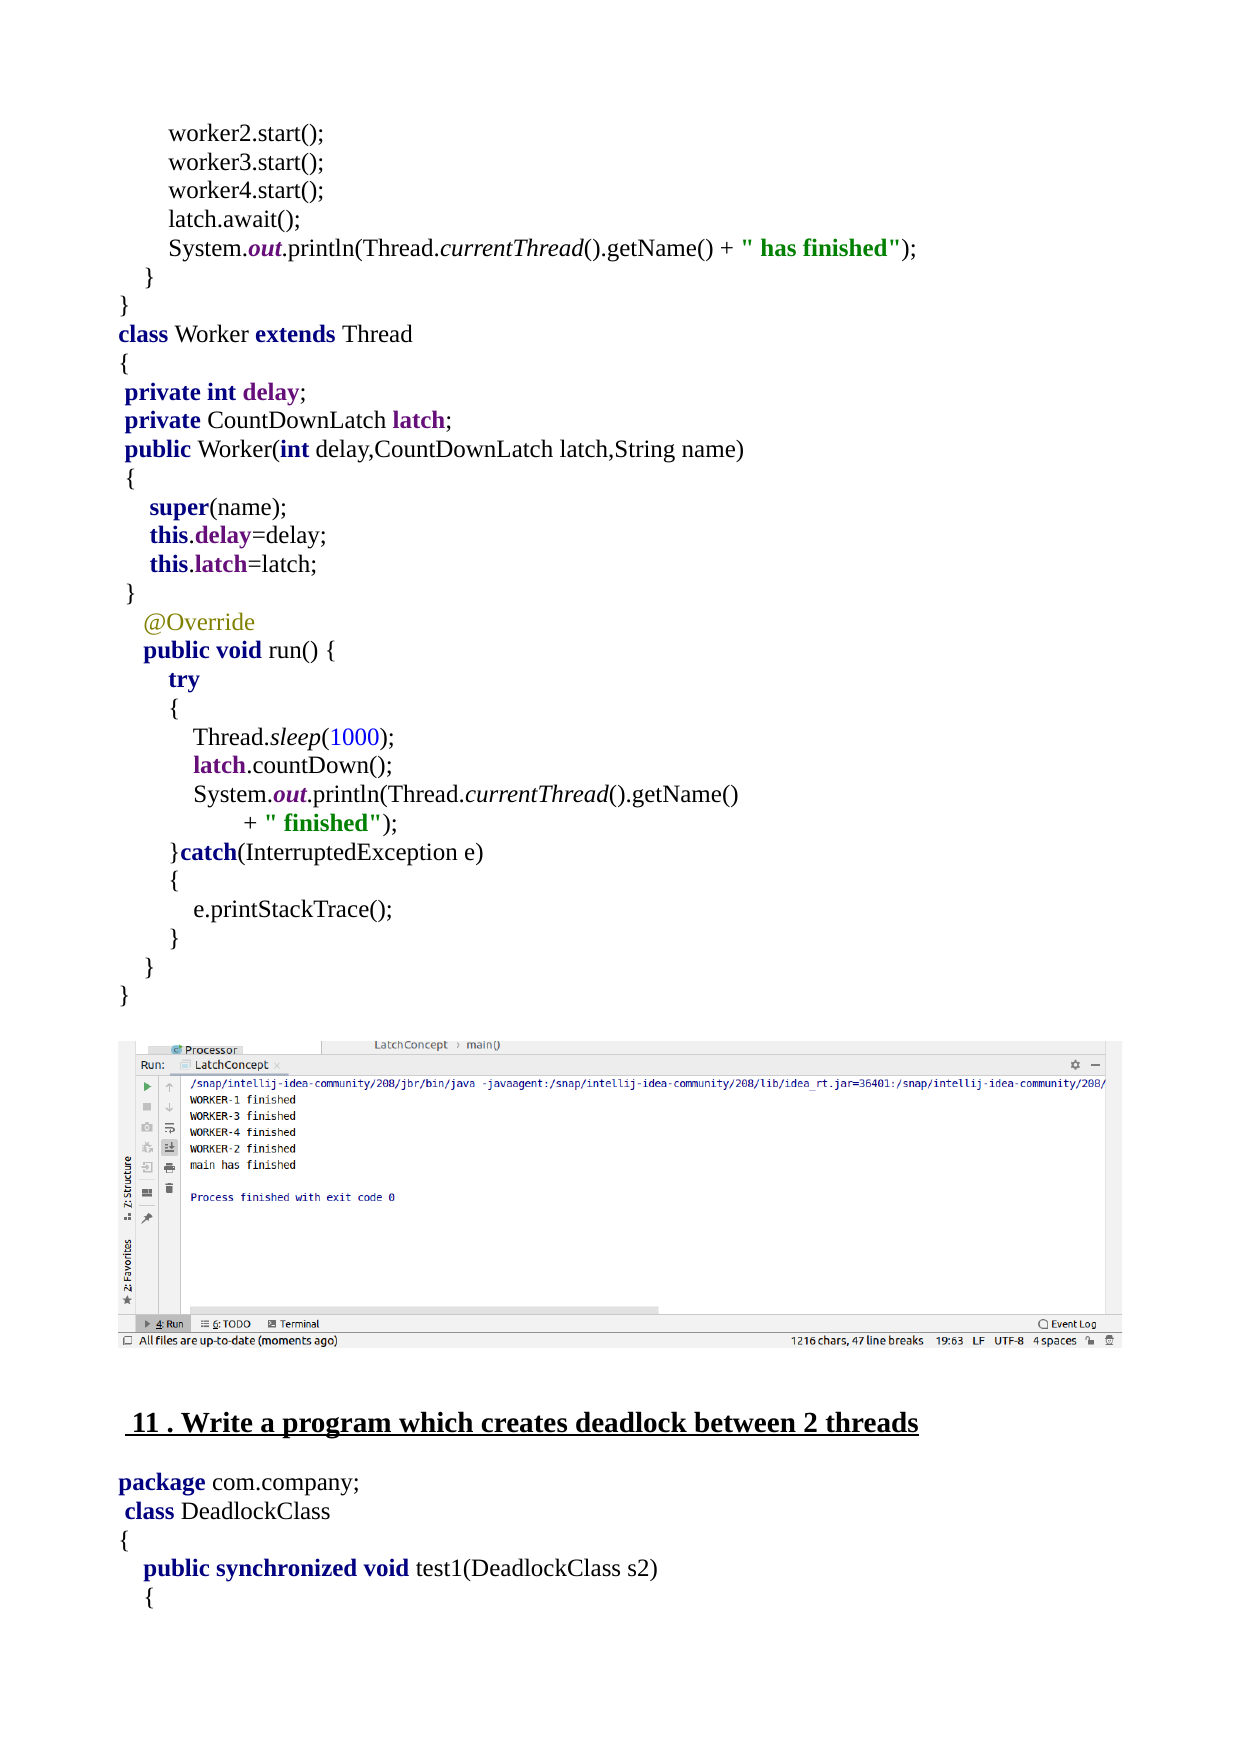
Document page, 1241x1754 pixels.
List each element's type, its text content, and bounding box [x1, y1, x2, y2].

text { [118, 1582, 1122, 1611]
text private int delay; [118, 377, 1122, 406]
text latch.await(); [118, 204, 1122, 233]
text + " finished"); [118, 808, 1122, 837]
text class DeadlockClass [118, 1496, 1122, 1525]
text } [118, 578, 1122, 607]
text latch.countDown(); [118, 751, 1122, 779]
text { [118, 1525, 1122, 1553]
text System.out.println(Thread.currentThread().getName() + " has finished"); [118, 233, 1122, 262]
text } [118, 952, 1122, 981]
text { [118, 693, 1122, 722]
text worker2.start(); [118, 118, 1122, 147]
text { [118, 348, 1122, 377]
text super(name); [118, 492, 1122, 521]
text { [118, 463, 1122, 492]
text { [118, 866, 1122, 894]
text 11 . Write a program which creates deadlock between 2 threads [118, 1405, 1122, 1438]
text public synchronized void test1(DeadlockClass s2) [118, 1553, 1122, 1582]
text package com.company; [118, 1467, 1122, 1496]
text this.latch=latch; [118, 549, 1122, 578]
text this.delay=delay; [118, 521, 1122, 549]
text } [118, 923, 1122, 952]
text try [118, 664, 1122, 693]
text } [118, 262, 1122, 291]
text } [118, 291, 1122, 319]
text @Override [118, 607, 1122, 636]
text public void run() { [118, 636, 1122, 664]
text e.printStackTrace(); [118, 894, 1122, 923]
text } [118, 981, 1122, 1009]
text Thread.sleep(1000); [118, 722, 1122, 751]
picture [118, 1041, 1123, 1348]
text public Worker(int delay,CountDownLatch latch,String name) [118, 434, 1122, 463]
text worker4.start(); [118, 176, 1122, 204]
text private CountDownLatch latch; [118, 406, 1122, 434]
text System.out.println(Thread.currentThread().getName() [118, 779, 1122, 808]
text class Worker extends Thread [118, 319, 1122, 348]
text worker3.start(); [118, 147, 1122, 176]
text }catch(InterruptedException e) [118, 837, 1122, 866]
